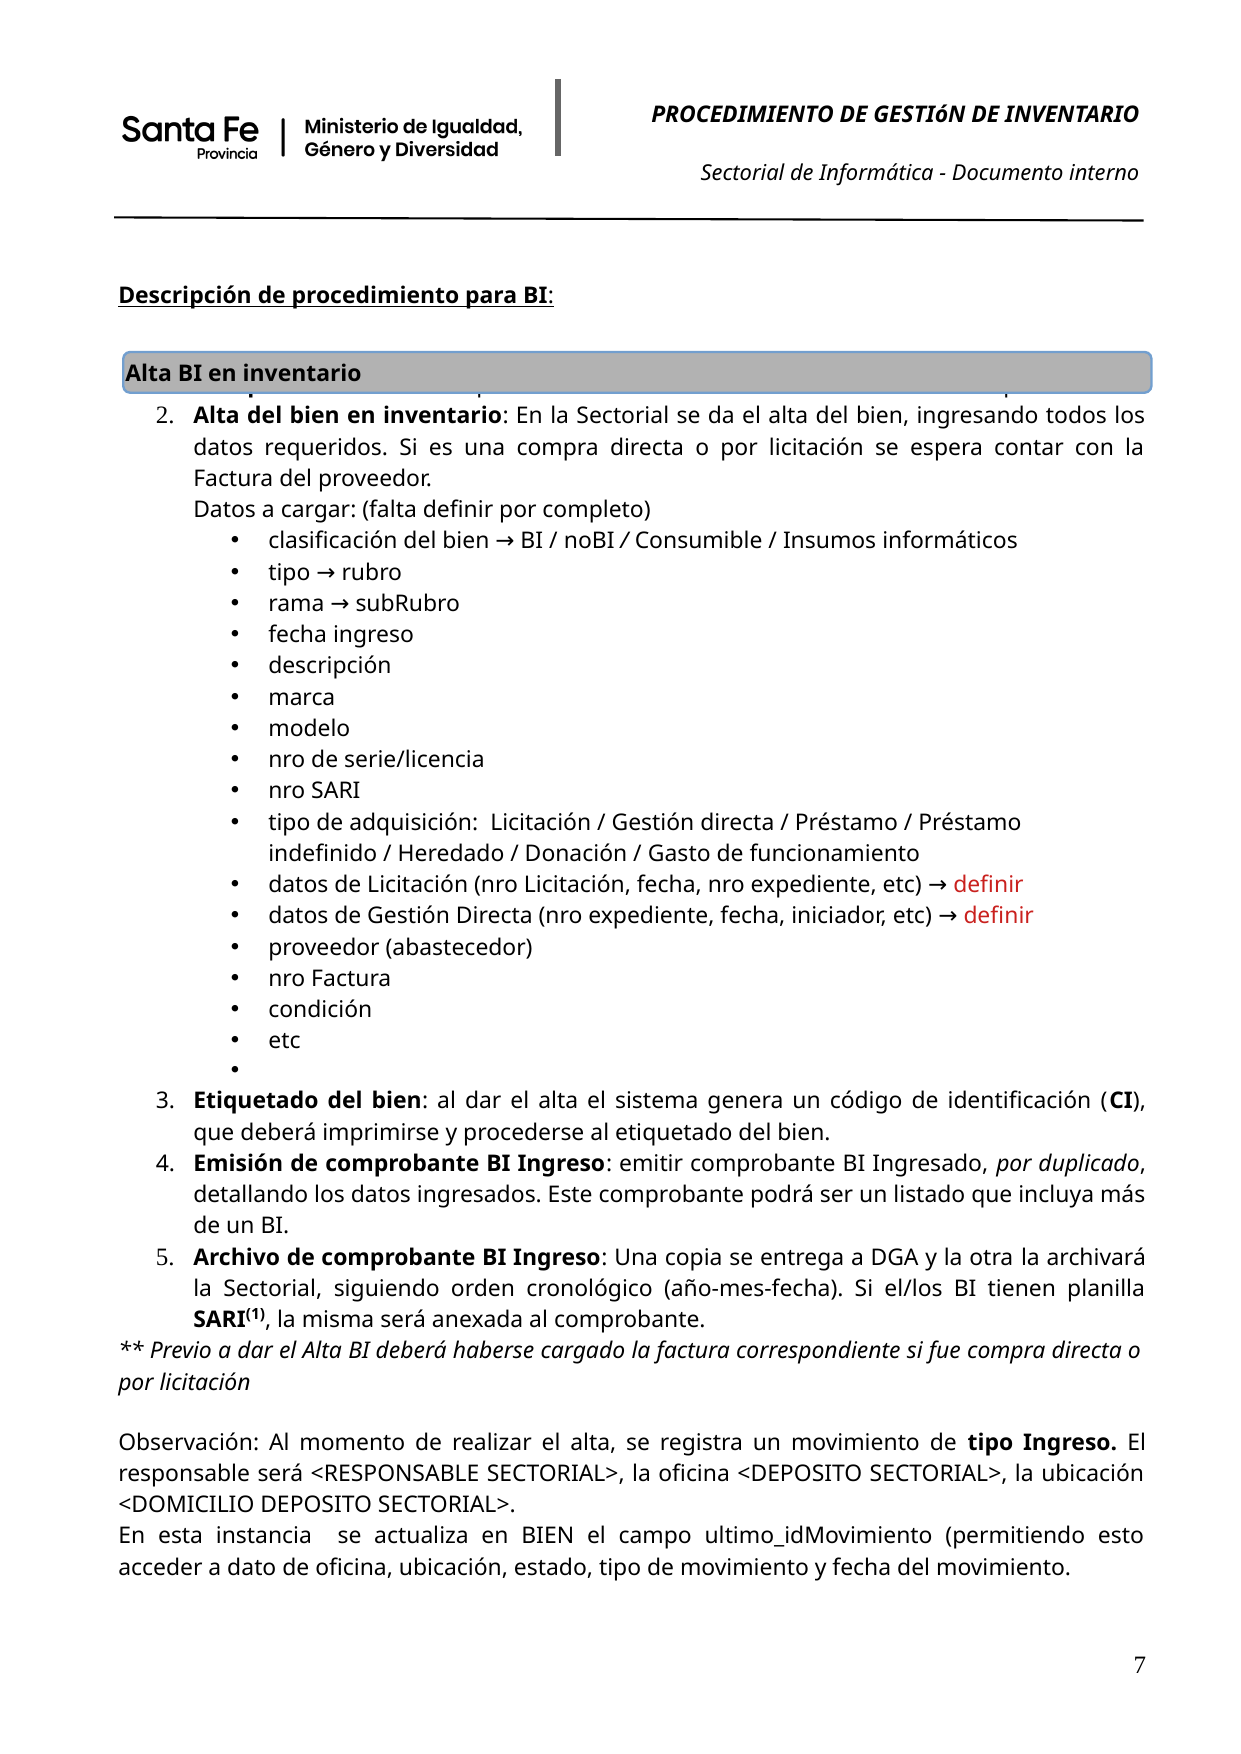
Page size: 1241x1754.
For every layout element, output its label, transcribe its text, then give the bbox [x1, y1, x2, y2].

list condición [231, 993, 1146, 1024]
list etc [231, 1024, 1146, 1056]
text En esta instancia se actualiza en BIEN el campo ultimo_idMovimiento (permitiendo esto acceder a dato de oficina, ubicación, estado, tipo de movimiento y fecha del movimiento. [118, 1519, 1146, 1582]
list datos de Licitación (nro Licitación, fecha, nro expediente, etc) → definir [231, 868, 1146, 899]
list Recepción del bien: El responsable de informática recibe el BI → firma recepción. [156, 394, 1146, 399]
list nro SARI [231, 774, 1146, 806]
picture [102, 100, 550, 170]
list proveedor (abastecedor) [231, 931, 1146, 962]
list Etiquetado del bien: al dar el alta el sistema genera un código de identificación (CI), que deberá imprimirse y procederse al etiquetado del bien. [156, 1084, 1146, 1147]
list Datos a cargar: (falta definir por completo) [156, 493, 1146, 524]
list fecha ingreso [231, 618, 1146, 649]
list tipo de adquisición: Licitación / Gestión directa / Préstamo / Préstamo indefinido / Heredado / Donación / Gasto de funcionamiento [231, 806, 1146, 868]
list Emisión de comprobante BI Ingreso: emitir comprobante BI Ingresado, por duplicado, detallando los datos ingresados. Este comprobante podrá ser un listado que incluya más de un BI. [156, 1147, 1146, 1241]
list Alta del bien en inventario: En la Sectorial se da el alta del bien, ingresando todos los datos requeridos. Si es una compra directa o por licitación se espera contar con la Factura del proveedor. [156, 399, 1146, 493]
list marca [231, 681, 1146, 712]
list clasificación del bien → BI / noBI / Consumible / Insumos informáticos [231, 524, 1146, 556]
list modelo [231, 712, 1146, 743]
text Descripción de procedimiento para BI: [118, 279, 1146, 311]
list nro de serie/licencia [231, 743, 1146, 774]
text ** Previo a dar el Alta BI deberá haberse cargado la factura correspondiente si fue compra directa o por licitación [118, 1334, 1146, 1397]
list tipo → rubro [231, 556, 1146, 587]
list rama → subRubro [231, 587, 1146, 618]
list descripción [231, 649, 1146, 681]
list datos de Gestión Directa (nro expediente, fecha, iniciador, etc) → definir [231, 899, 1146, 931]
list nro Factura [231, 962, 1146, 993]
text Observación: Al momento de realizar el alta, se registra un movimiento de tipo Ingreso. El responsable será <RESPONSABLE SECTORIAL>, la oficina <DEPOSITO SECTORIAL>, la ubicación <DOMICILIO DEPOSITO SECTORIAL>. [118, 1426, 1146, 1519]
list Archivo de comprobante BI Ingreso: Una copia se entrega a DGA y la otra la archivará la Sectorial, siguiendo orden cronológico (año-mes-fecha). Si el/los BI tienen planilla SARI(1), la misma será anexada al comprobante. [156, 1241, 1146, 1334]
